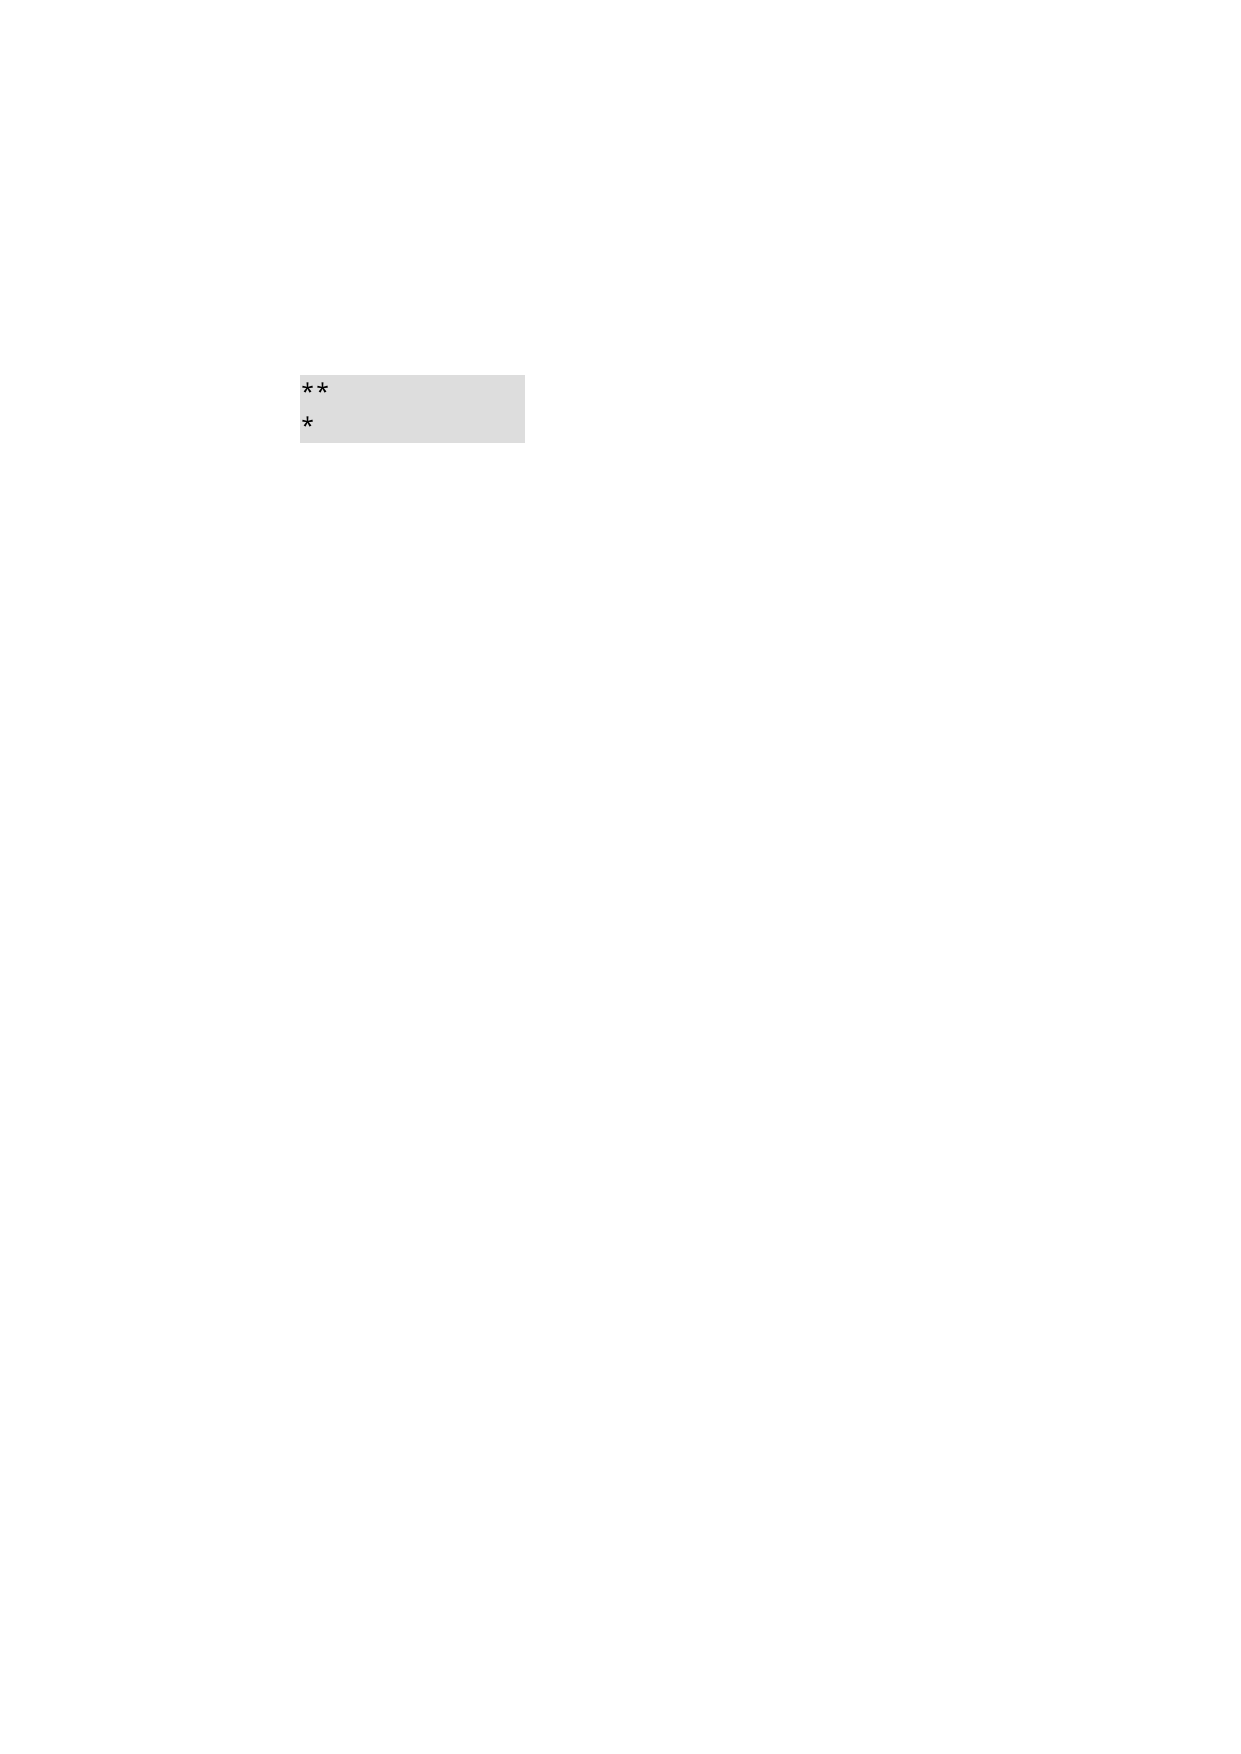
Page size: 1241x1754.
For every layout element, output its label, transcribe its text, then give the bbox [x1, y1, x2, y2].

text * [300, 409, 1122, 443]
text ** [300, 375, 1122, 409]
